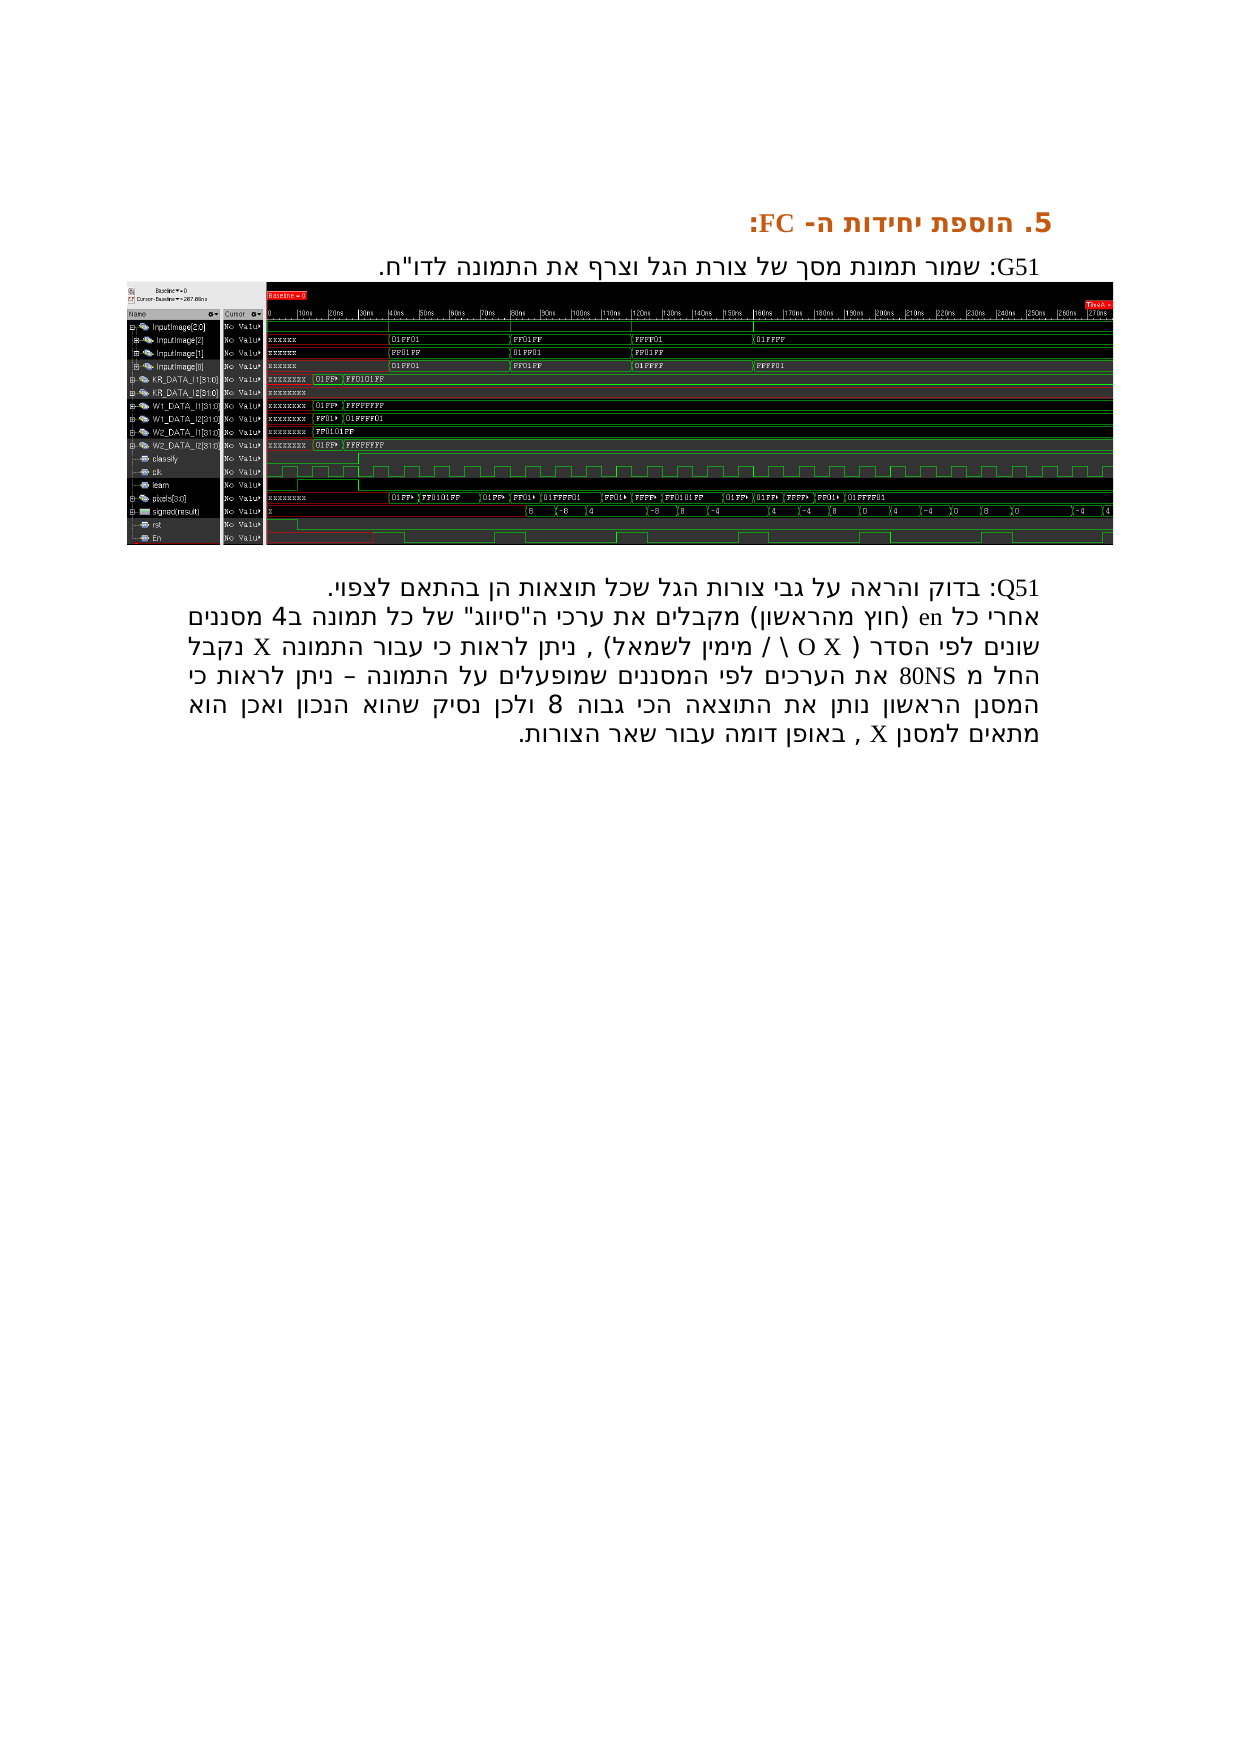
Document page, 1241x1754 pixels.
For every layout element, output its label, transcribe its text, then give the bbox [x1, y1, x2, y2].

text Q51: בדוק והראה על גבי צורות הגל שכל תוצאות הן בהתאם לצפוי. [187, 573, 1040, 602]
picture [127, 281, 1114, 545]
subtitle 5. הוספת יחידות ה- FC: [187, 207, 1053, 239]
text אחרי כל en (חוץ מהראשון) מקבלים את ערכי ה"סיווג" של כל תמונה ב4 מסננים שונים לפי הסדר ( O X \ / מימין לשמאל) , ניתן לראות כי עבור התמונה X נקבל החל מ 80NS את הערכים לפי המסננים שמופעלים על התמונה – ניתן לראות כי המסנן הראשון נותן את התוצאה הכי גבוה 8 ולכן נסיק שהוא הנכון ואכן הוא מתאים למסנן X , באופן דומה עבור שאר הצורות. [187, 602, 1040, 749]
text G51: שמור תמונת מסך של צורת הגל וצרף את התמונה לדו"ח. [187, 252, 1040, 281]
